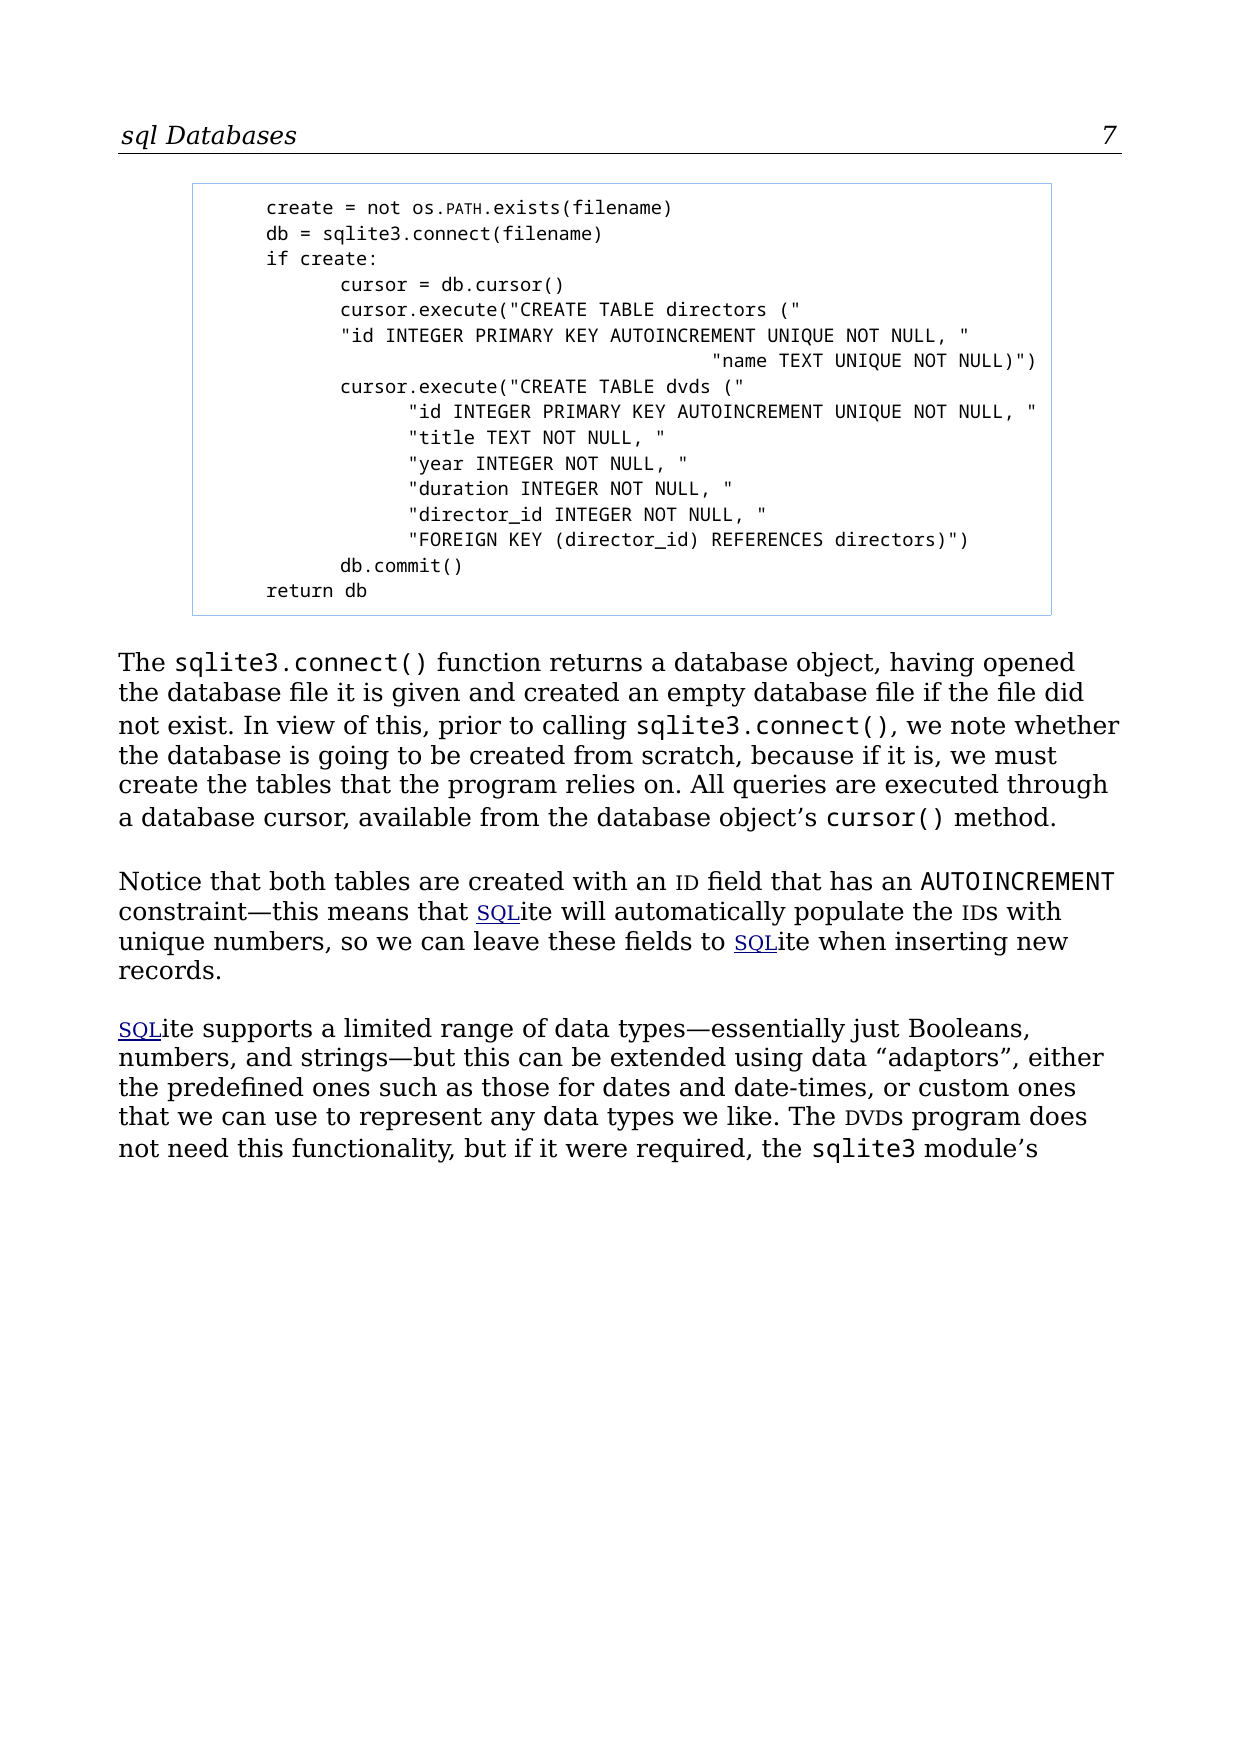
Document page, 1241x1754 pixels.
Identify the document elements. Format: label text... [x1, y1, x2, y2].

text if create: [193, 234, 1051, 259]
text cursor = db.cursor() [193, 259, 1051, 285]
text db.commit() [193, 540, 1051, 566]
text sqlite supports a limited range of data types—essentially just Booleans, numbers, and strings—but this can be extended using data “adaptors”, either the predefined ones such as those for dates and date-times, or custom ones that we can use to represent any data types we like. The dvds program does not need this functionality, but if it were required, the sqlite3 module’s [118, 1014, 1122, 1165]
text db = sqlite3.connect(filename) [193, 208, 1051, 234]
text "duration INTEGER NOT NULL, " [193, 463, 1051, 489]
text "FOREIGN KEY (director_id) REFERENCES directors)") [193, 514, 1051, 540]
text "name TEXT UNIQUE NOT NULL)") [193, 336, 1051, 361]
text cursor.execute("CREATE TABLE dvds (" [193, 361, 1051, 387]
text "director_id INTEGER NOT NULL, " [193, 489, 1051, 514]
text create = not os.path.exists(filename) [193, 184, 1051, 208]
text return db [193, 566, 1051, 615]
text "year INTEGER NOT NULL, " [193, 438, 1051, 463]
text "id INTEGER PRIMARY KEY AUTOINCREMENT UNIQUE NOT NULL, " [193, 387, 1051, 412]
text cursor.execute("CREATE TABLE directors (" [193, 285, 1051, 310]
text The sqlite3.connect() function returns a database object, having opened the database file it is given and created an empty database file if the file did not exist. In view of this, prior to calling sqlite3.connect(), we note whether the database is going to be created from scratch, because if it is, we must create the tables that the program relies on. All queries are executed through a database cursor, available from the database object’s cursor() method. [118, 644, 1122, 834]
text "title TEXT NOT NULL, " [193, 412, 1051, 438]
text Notice that both tables are created with an id field that has an AUTOINCREMENT constraint—this means that sqlite will automatically populate the ids with unique numbers, so we can leave these fields to sqlite when inserting new records. [118, 863, 1122, 985]
text "id INTEGER PRIMARY KEY AUTOINCREMENT UNIQUE NOT NULL, " [193, 310, 1051, 336]
